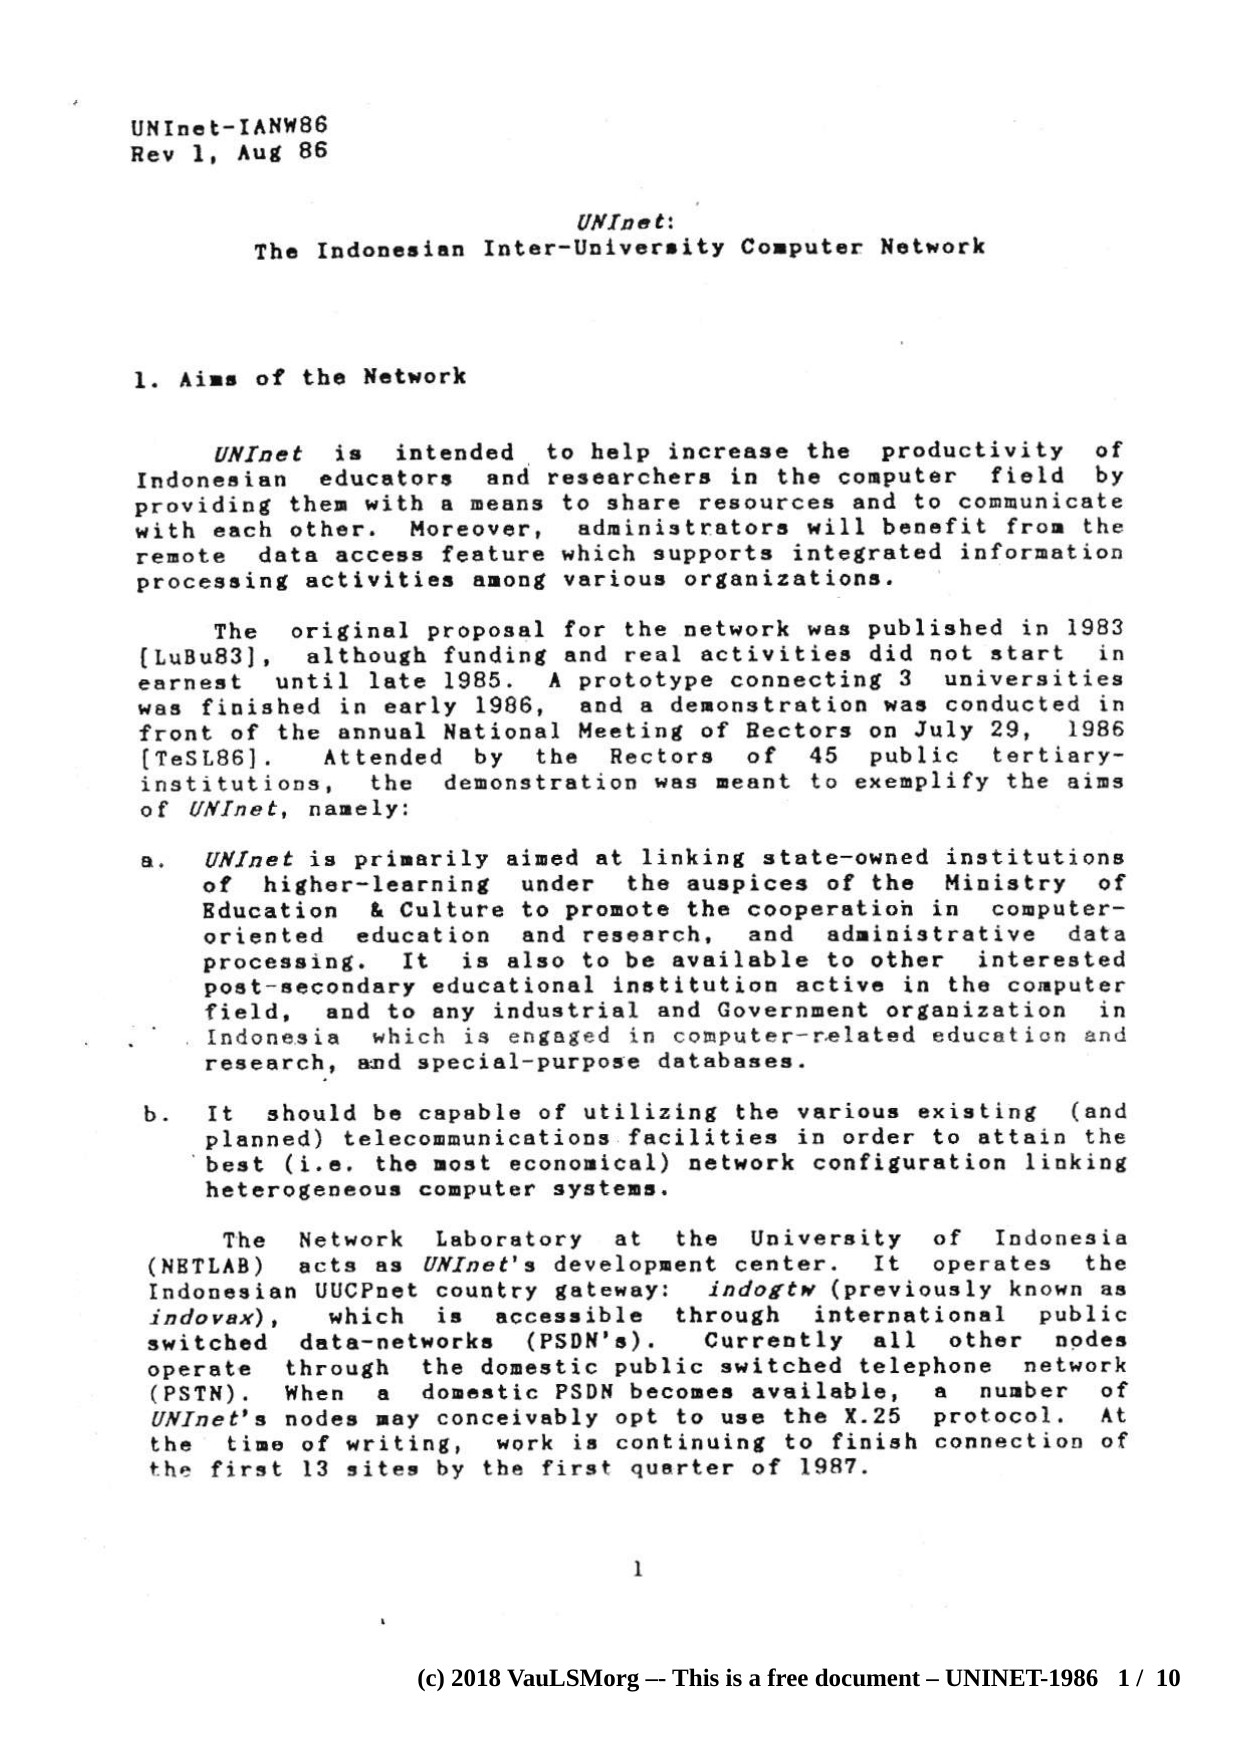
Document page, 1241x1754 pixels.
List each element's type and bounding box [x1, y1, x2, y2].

picture [66, 85, 1150, 1635]
